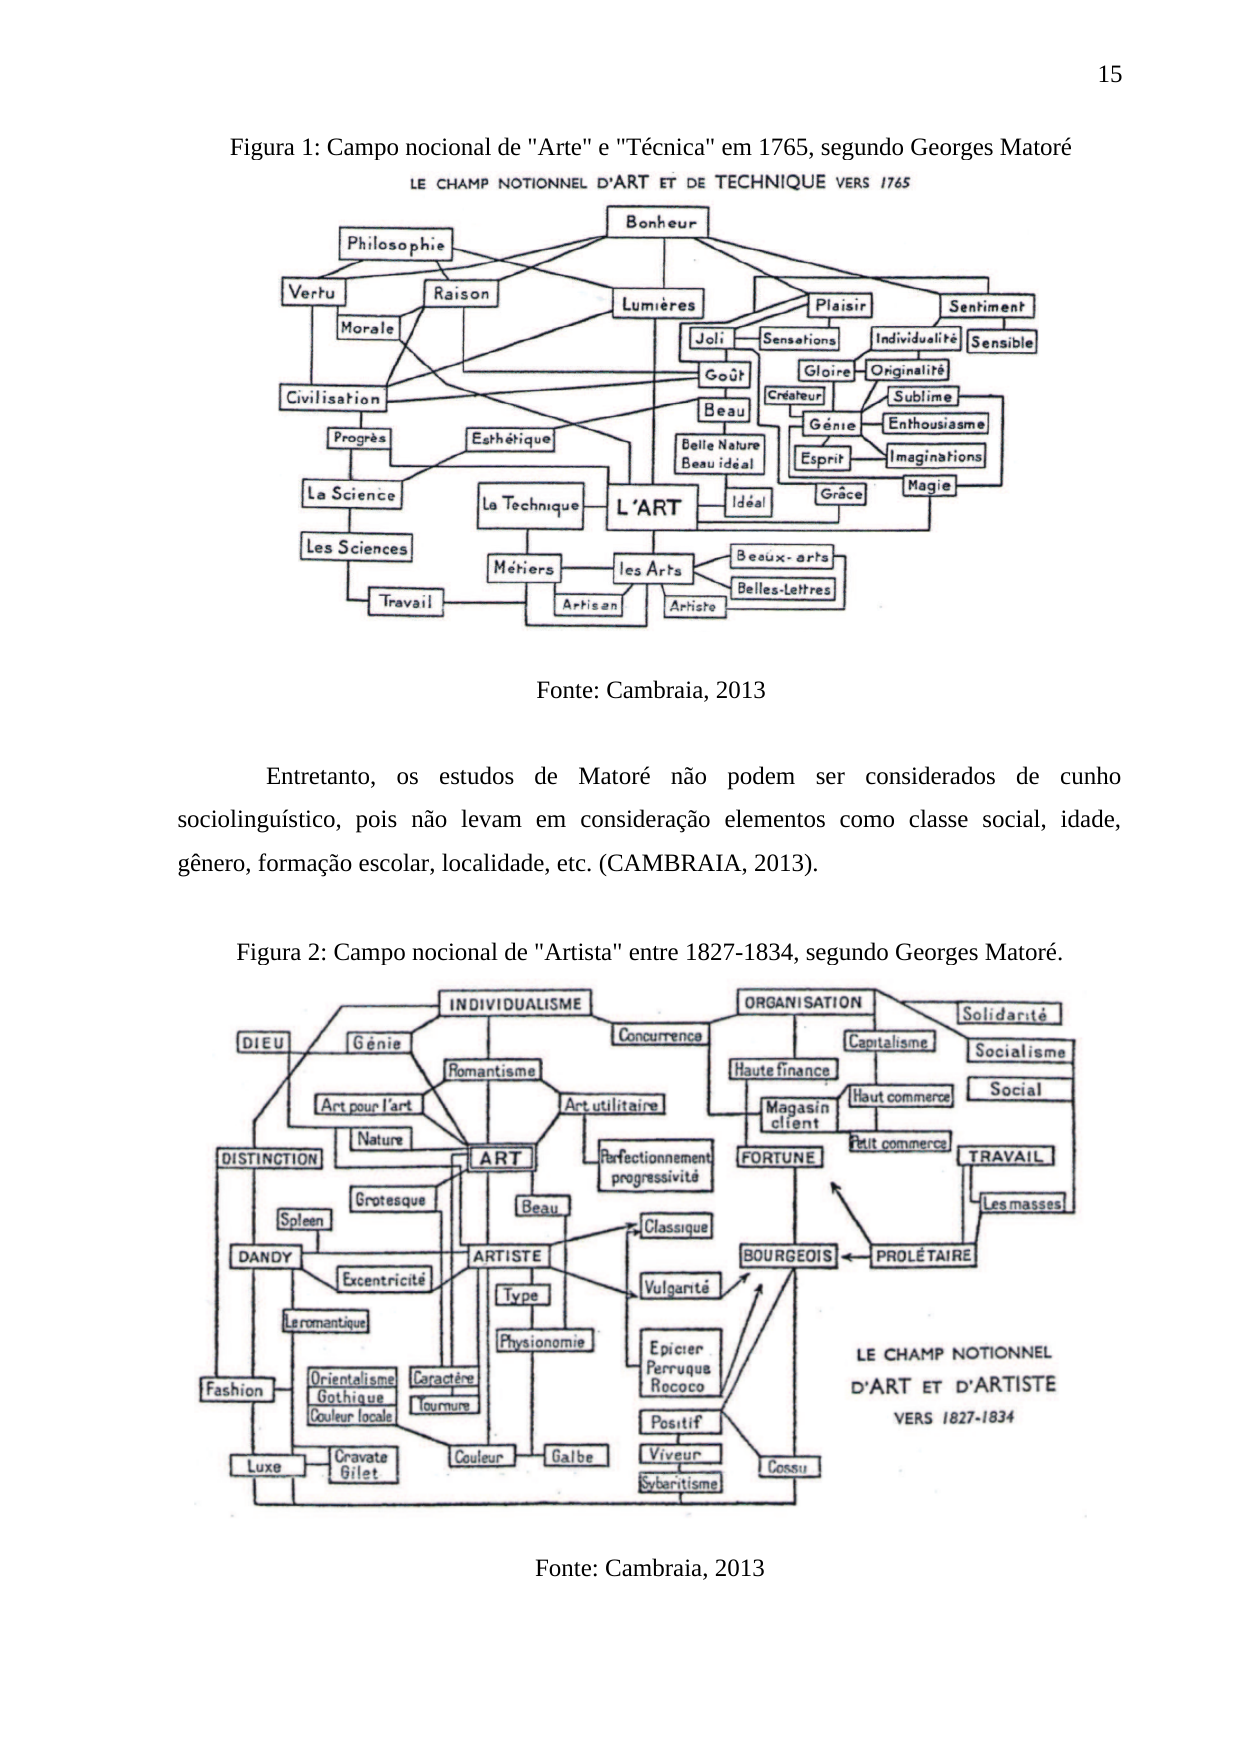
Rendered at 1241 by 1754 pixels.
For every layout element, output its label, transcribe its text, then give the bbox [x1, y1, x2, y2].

text Entretanto, os estudos de Matoré não podem ser considerados de cunho sociolinguístico, pois não levam em consideração elementos como classe social, idade, gênero, formação escolar, localidade, etc. (CAMBRAIA, 2013). [177, 761, 1122, 876]
text Figura 1: Campo nocional de "Arte" e "Técnica" em 1765, segundo Georges Matoré [183, 132, 1118, 160]
picture [191, 965, 1108, 1525]
text Figura 2: Campo nocional de "Artista" entre 1827-1834, segundo Georges Matoré. [177, 937, 1122, 966]
text Fonte: Cambraia, 2013 [183, 175, 1118, 704]
text Fonte: Cambraia, 2013 [177, 980, 1122, 1582]
picture [239, 160, 1063, 647]
